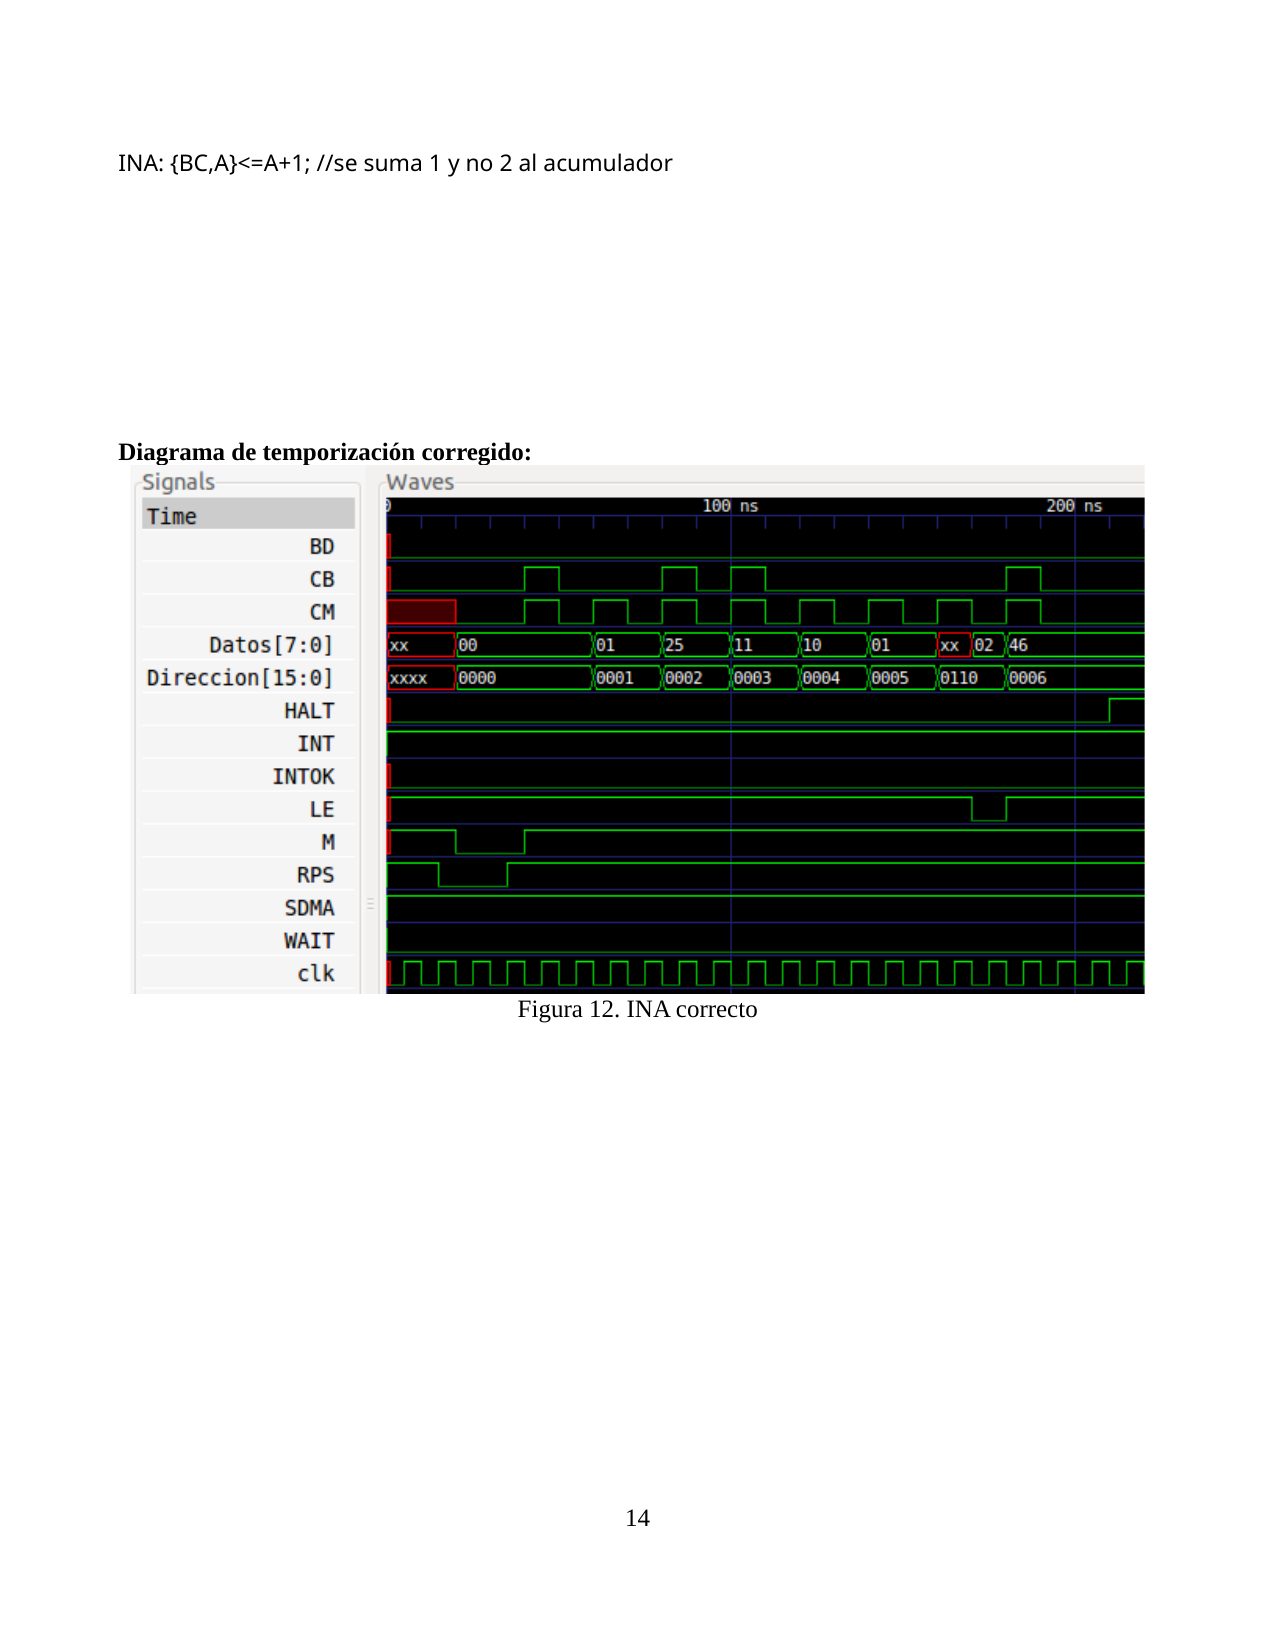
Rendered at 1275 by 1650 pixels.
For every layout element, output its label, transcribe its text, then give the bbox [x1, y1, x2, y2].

text Figura 12. INA correcto [118, 466, 1157, 1022]
picture [130, 465, 1145, 994]
text Diagrama de temporización corregido: [118, 437, 1157, 466]
text INA: {BC,A}<=A+1; //se suma 1 y no 2 al acumulador [118, 147, 1157, 178]
